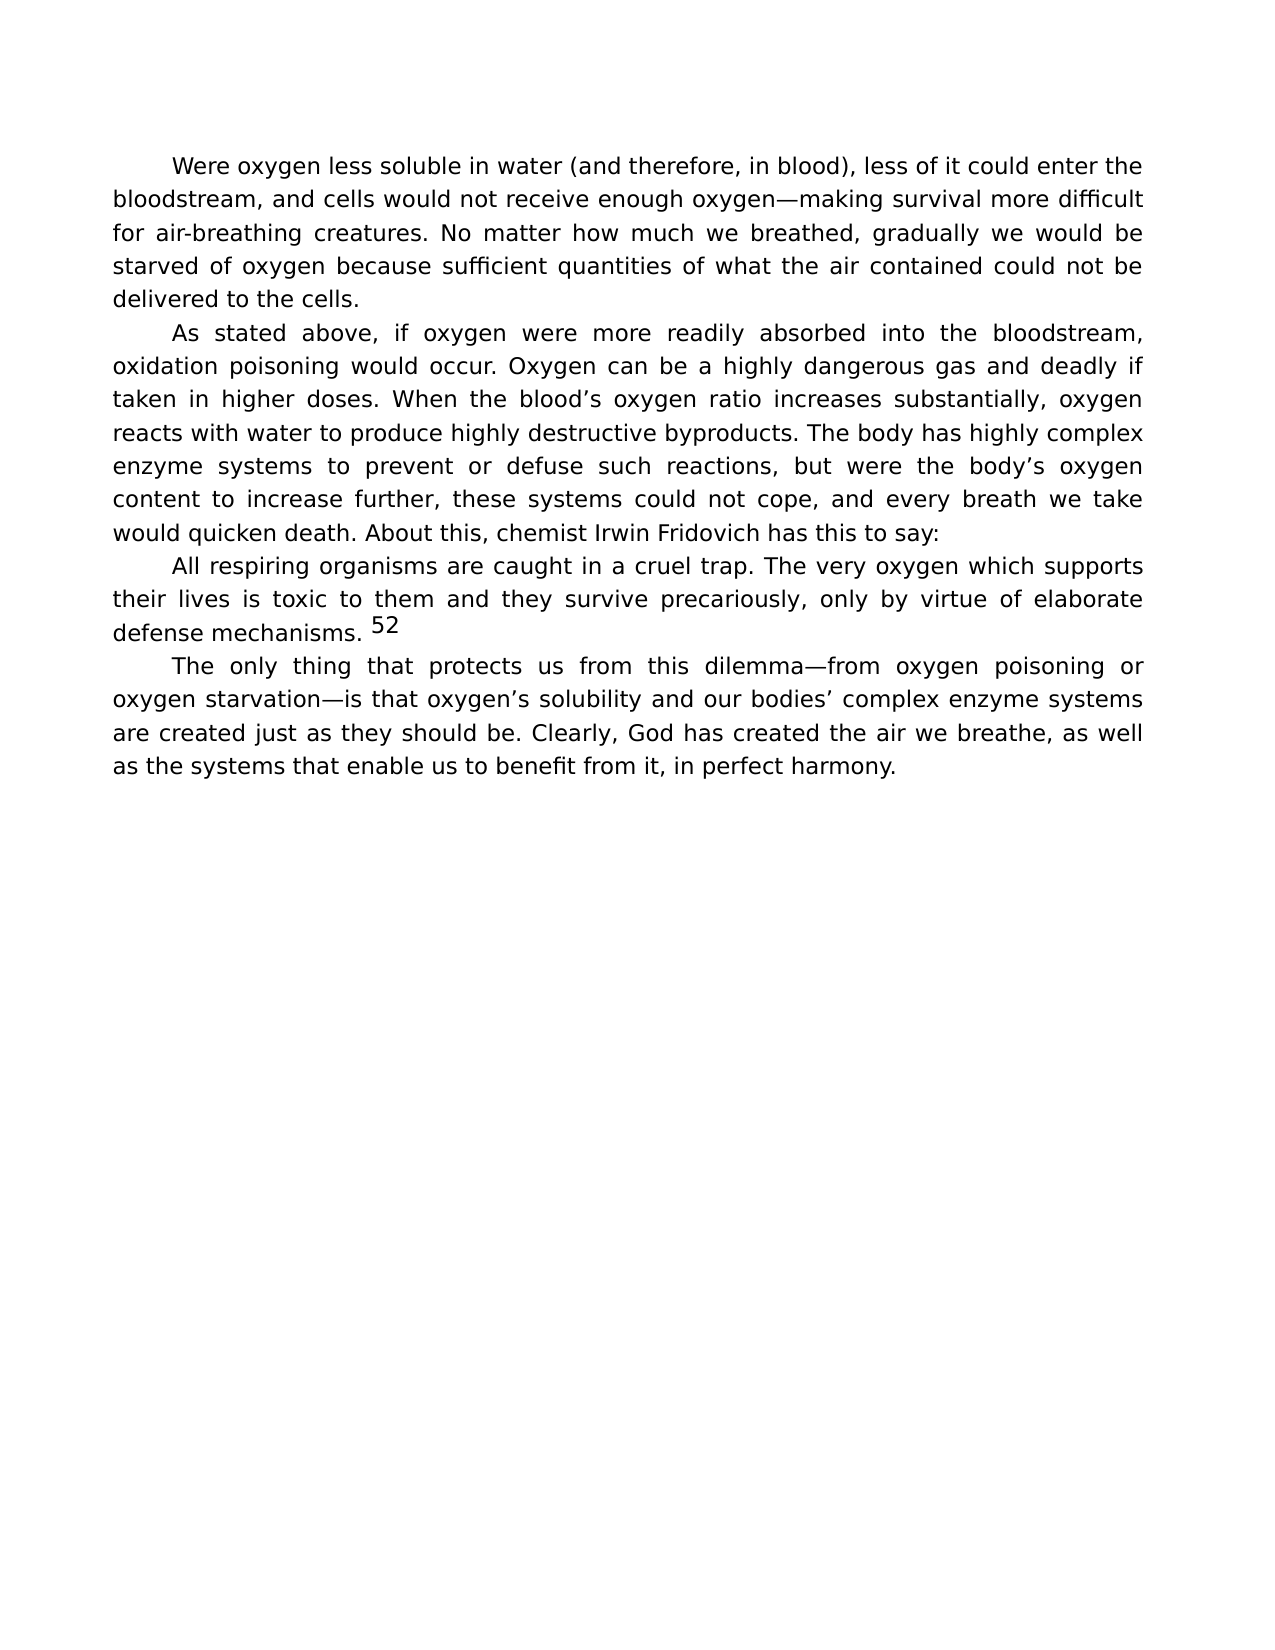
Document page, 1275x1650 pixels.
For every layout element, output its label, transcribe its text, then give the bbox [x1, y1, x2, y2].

text The only thing that protects us from this dilemma—from oxygen poisoning or oxygen starvation—is that oxygen’s solubility and our bodies’ complex enzyme systems are created just as they should be. Clearly, God has created the air we breathe, as well as the systems that enable us to benefit from it, in perfect harmony. [112, 648, 1145, 781]
text All respiring organisms are caught in a cruel trap. The very oxygen which supports their lives is toxic to them and they survive precariously, only by virtue of elaborate defense mechanisms. 52 [112, 548, 1145, 648]
text Were oxygen less soluble in water (and therefore, in blood), less of it could enter the bloodstream, and cells would not receive enough oxygen—making survival more difficult for air-breathing creatures. No matter how much we breathed, gradually we would be starved of oxygen because sufficient quantities of what the air contained could not be delivered to the cells. [112, 148, 1145, 314]
text As stated above, if oxygen were more readily absorbed into the bloodstream, oxidation poisoning would occur. Oxygen can be a highly dangerous gas and deadly if taken in higher doses. When the blood’s oxygen ratio increases substantially, oxygen reacts with water to produce highly destructive byproducts. The body has highly complex enzyme systems to prevent or defuse such reactions, but were the body’s oxygen content to increase further, these systems could not cope, and every breath we take would quicken death. About this, chemist Irwin Fridovich has this to say: [112, 314, 1145, 548]
